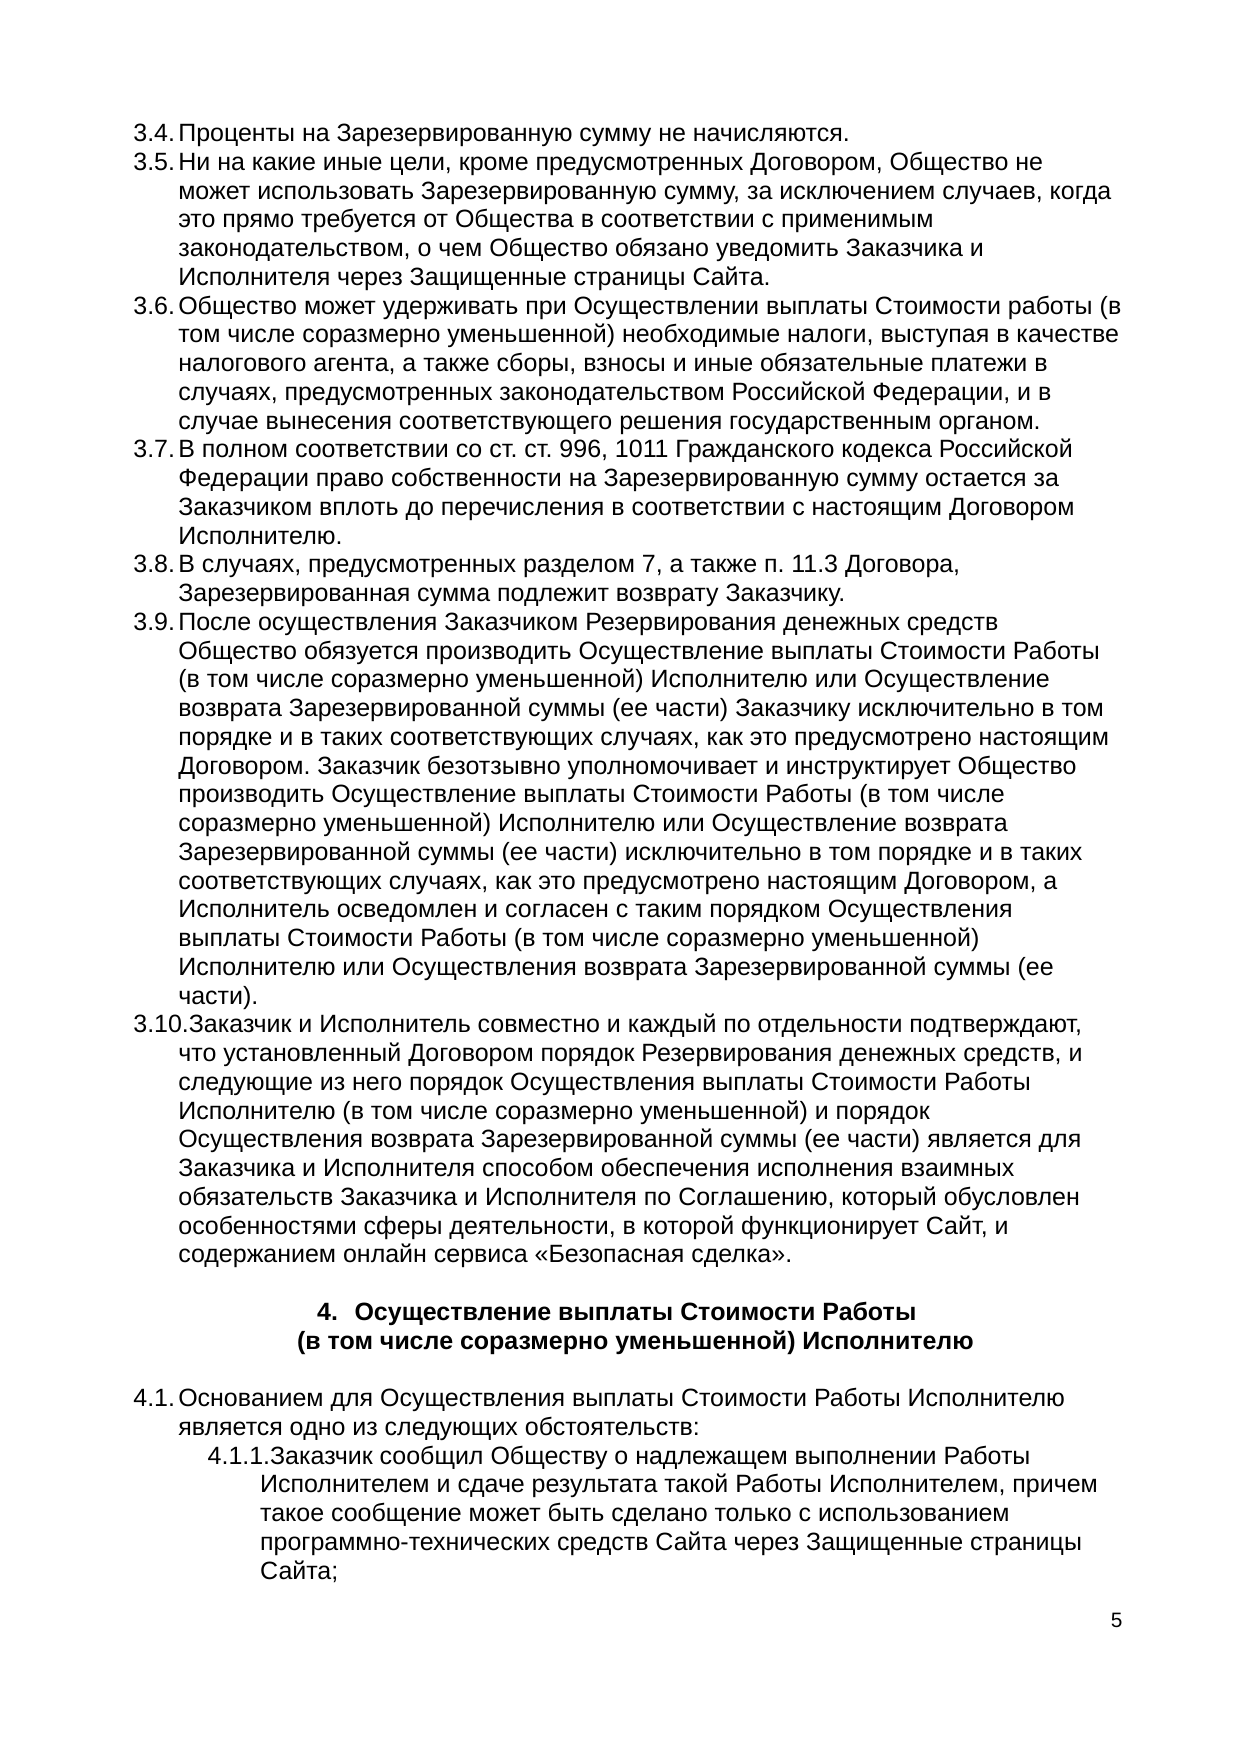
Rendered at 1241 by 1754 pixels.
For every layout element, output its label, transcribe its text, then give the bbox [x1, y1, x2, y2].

list Общество может удерживать при Осуществлении выплаты Стоимости работы (в том числе соразмерно уменьшенной) необходимые налоги, выступая в качестве налогового агента, а также сборы, взносы и иные обязательные платежи в случаях, предусмотренных законодательством Российской Федерации, и в случае вынесения соответствующего решения государственным органом. [133, 291, 1122, 434]
list Ни на какие иные цели, кроме предусмотренных Договором, Общество не может использовать Зарезервированную сумму, за исключением случаев, когда это прямо требуется от Общества в соответствии с применимым законодательством, о чем Общество обязано уведомить Заказчика и Исполнителя через Защищенные страницы Сайта. [133, 147, 1122, 291]
list После осуществления Заказчиком Резервирования денежных средств Общество обязуется производить Осуществление выплаты Стоимости Работы (в том числе соразмерно уменьшенной) Исполнителю или Осуществление возврата Зарезервированной суммы (ее части) Заказчику исключительно в том порядке и в таких соответствующих случаях, как это предусмотрено настоящим Договором. Заказчик безотзывно уполномочивает и инструктирует Общество производить Осуществление выплаты Стоимости Работы (в том числе соразмерно уменьшенной) Исполнителю или Осуществление возврата Зарезервированной суммы (ее части) исключительно в том порядке и в таких соответствующих случаях, как это предусмотрено настоящим Договором, а Исполнитель осведомлен и согласен с таким порядком Осуществления выплаты Стоимости Работы (в том числе соразмерно уменьшенной) Исполнителю или Осуществления возврата Зарезервированной суммы (ее части). [133, 607, 1122, 1009]
list Заказчик сообщил Обществу о надлежащем выполнении Работы Исполнителем и сдаче результата такой Работы Исполнителем, причем такое сообщение может быть сделано только с использованием программно-технических средств Сайта через Защищенные страницы Сайта; [207, 1441, 1122, 1584]
list Осуществление выплаты Стоимости Работы (в том числе соразмерно уменьшенной) Исполнителю [118, 1297, 1122, 1354]
list Заказчик и Исполнитель совместно и каждый по отдельности подтверждают, что установленный Договором порядок Резервирования денежных средств, и следующие из него порядок Осуществления выплаты Стоимости Работы Исполнителю (в том числе соразмерно уменьшенной) и порядок Осуществления возврата Зарезервированной суммы (ее части) является для Заказчика и Исполнителя способом обеспечения исполнения взаимных обязательств Заказчика и Исполнителя по Соглашению, который обусловлен особенностями сферы деятельности, в которой функционирует Сайт, и содержанием онлайн сервиса «Безопасная сделка». [133, 1009, 1122, 1268]
list Основанием для Осуществления выплаты Стоимости Работы Исполнителю является одно из следующих обстоятельств: [133, 1383, 1122, 1441]
list Проценты на Зарезервированную сумму не начисляются. [133, 118, 1122, 147]
list В случаях, предусмотренных разделом 7, а также п. 11.3 Договора, Зарезервированная сумма подлежит возврату Заказчику. [133, 549, 1122, 607]
list В полном соответствии со ст. ст. 996, 1011 Гражданского кодекса Российской Федерации право собственности на Зарезервированную сумму остается за Заказчиком вплоть до перечисления в соответствии с настоящим Договором Исполнителю. [133, 434, 1122, 549]
